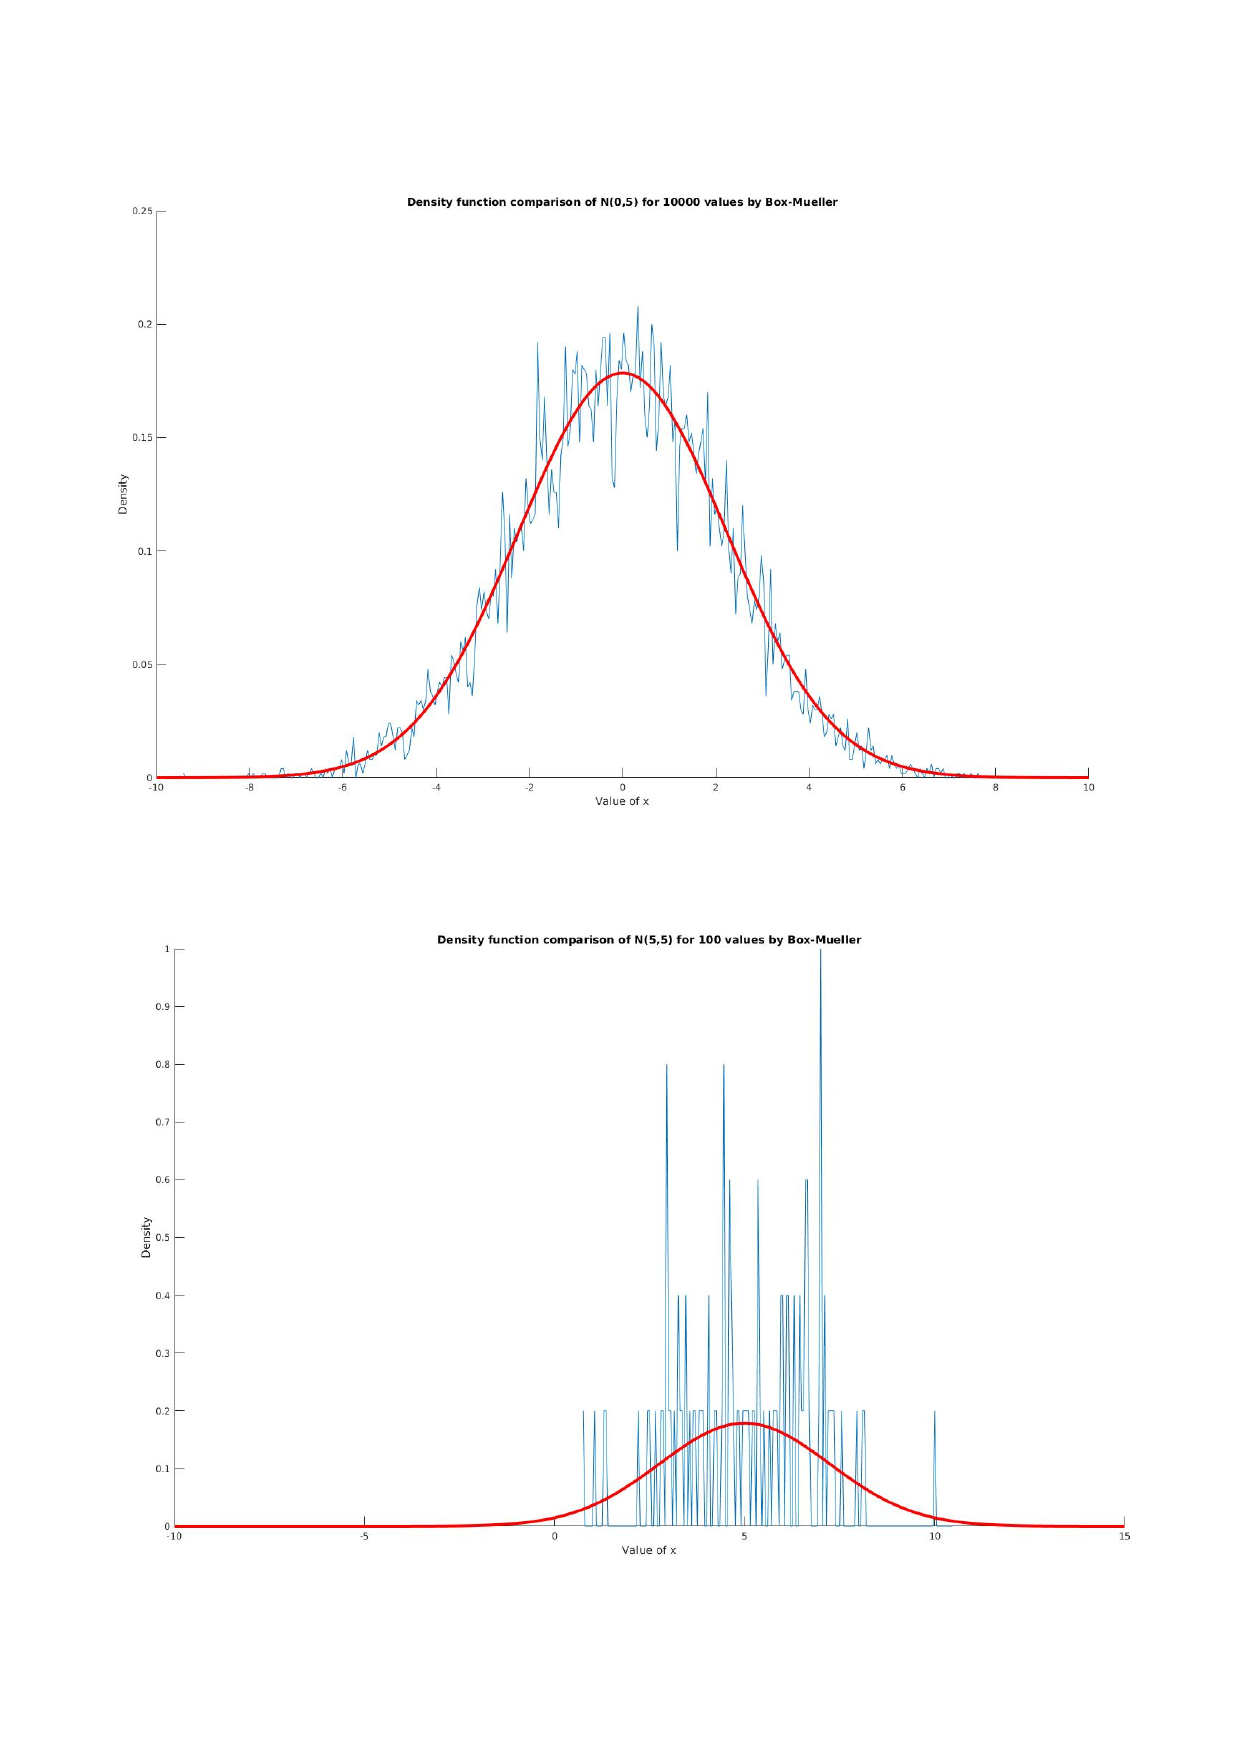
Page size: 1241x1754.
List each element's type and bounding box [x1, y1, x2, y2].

picture [0, 158, 1203, 854]
picture [16, 895, 1241, 1604]
